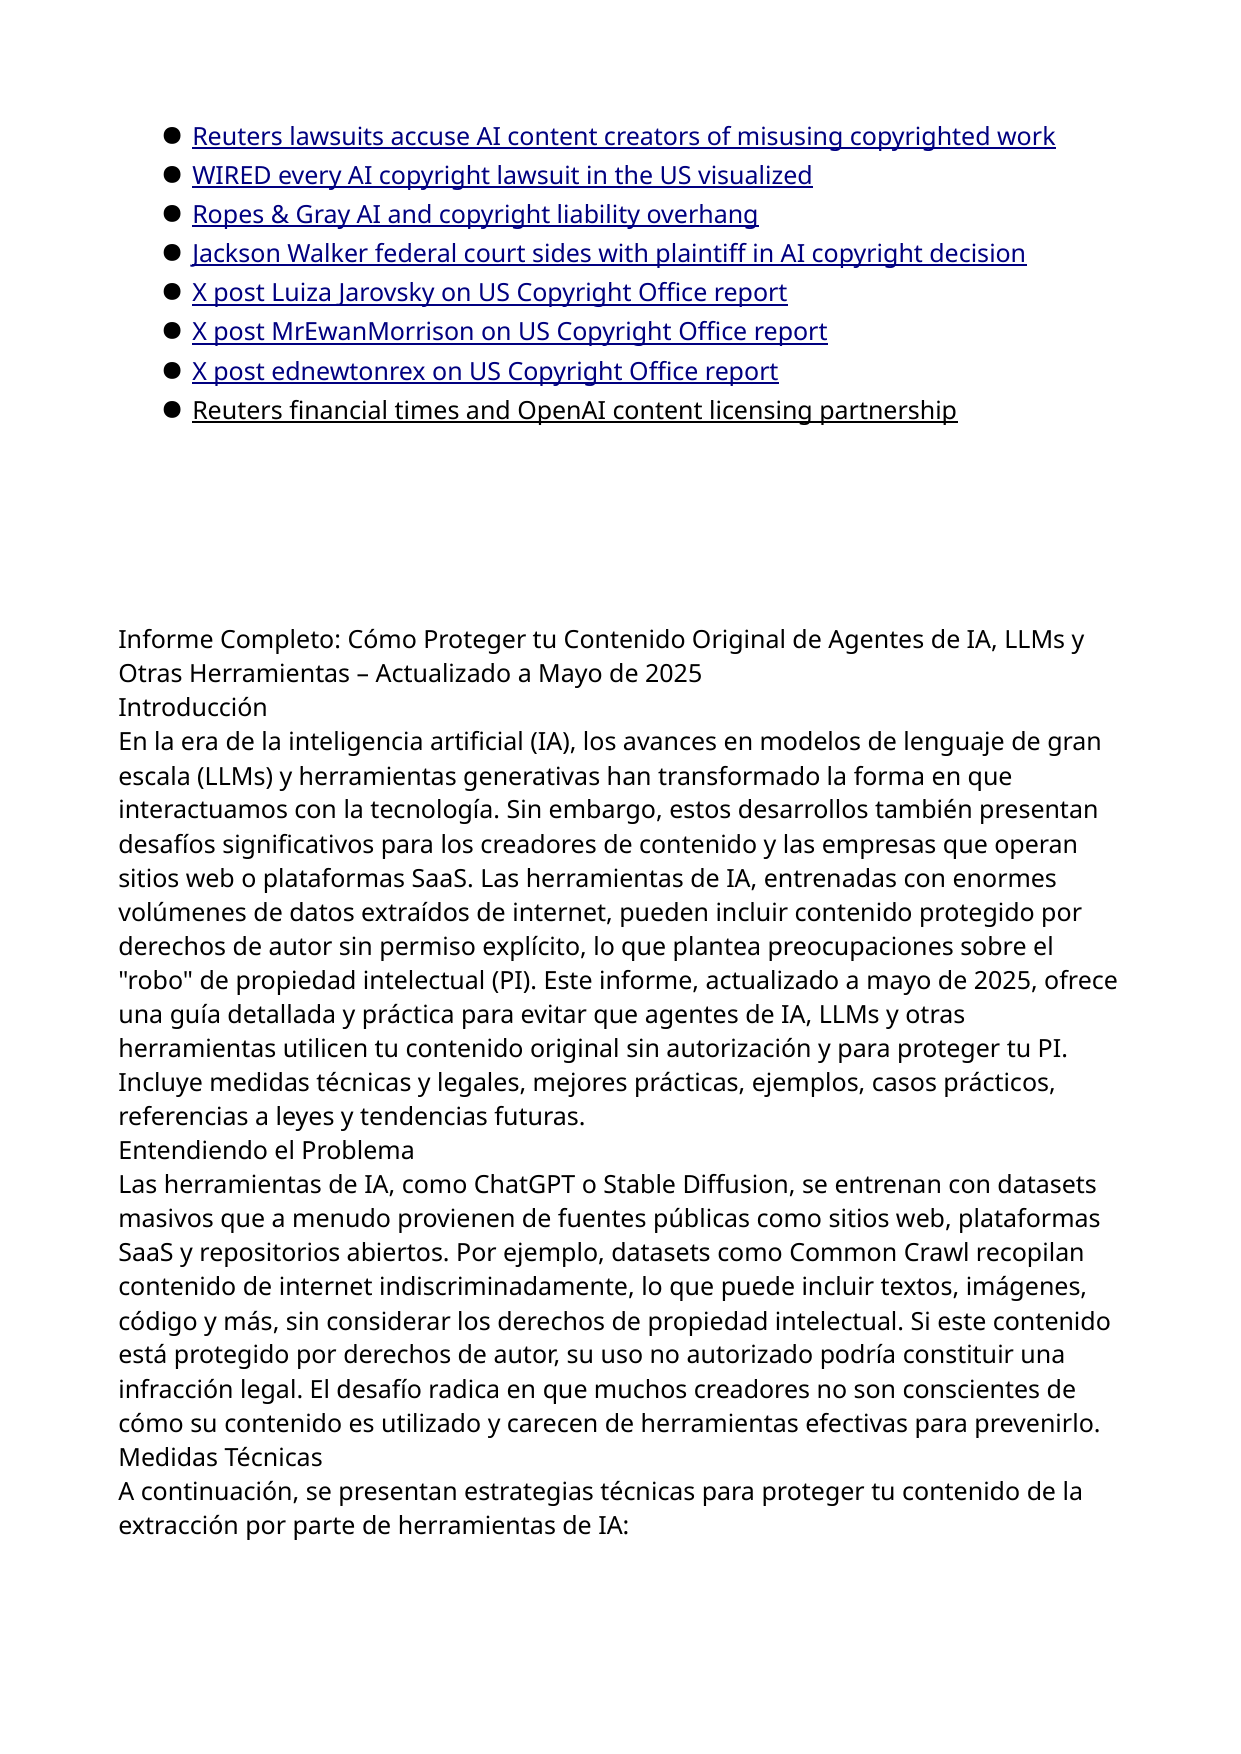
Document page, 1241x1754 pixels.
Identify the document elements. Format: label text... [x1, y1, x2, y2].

list Jackson Walker federal court sides with plaintiff in AI copyright decision [162, 236, 1122, 270]
text Entendiendo el Problema [118, 1133, 1122, 1167]
list X post ednewtonrex on US Copyright Office report [162, 353, 1122, 387]
list Ropes & Gray AI and copyright liability overhang [162, 196, 1122, 231]
list X post Luiza Jarovsky on US Copyright Office report [162, 275, 1122, 309]
text Medidas Técnicas [118, 1439, 1122, 1473]
text A continuación, se presentan estrategias técnicas para proteger tu contenido de la extracción por parte de herramientas de IA: [118, 1473, 1122, 1542]
list X post MrEwanMorrison on US Copyright Office report [162, 314, 1122, 348]
text Introducción [118, 690, 1122, 724]
text En la era de la inteligencia artificial (IA), los avances en modelos de lenguaje de gran escala (LLMs) y herramientas generativas han transformado la forma en que interactuamos con la tecnología. Sin embargo, estos desarrollos también presentan desafíos significativos para los creadores de contenido y las empresas que operan sitios web o plataformas SaaS. Las herramientas de IA, entrenadas con enormes volúmenes de datos extraídos de internet, pueden incluir contenido protegido por derechos de autor sin permiso explícito, lo que plantea preocupaciones sobre el "robo" de propiedad intelectual (PI). Este informe, actualizado a mayo de 2025, ofrece una guía detallada y práctica para evitar que agentes de IA, LLMs y otras herramientas utilicen tu contenido original sin autorización y para proteger tu PI. Incluye medidas técnicas y legales, mejores prácticas, ejemplos, casos prácticos, referencias a leyes y tendencias futuras. [118, 724, 1122, 1133]
list Reuters lawsuits accuse AI content creators of misusing copyrighted work [162, 118, 1122, 152]
list Reuters financial times and OpenAI content licensing partnership [162, 392, 1122, 426]
text Informe Completo: Cómo Proteger tu Contenido Original de Agentes de IA, LLMs y Otras Herramientas – Actualizado a Mayo de 2025 [118, 622, 1122, 690]
list WIRED every AI copyright lawsuit in the US visualized [162, 157, 1122, 191]
text Las herramientas de IA, como ChatGPT o Stable Diffusion, se entrenan con datasets masivos que a menudo provienen de fuentes públicas como sitios web, plataformas SaaS y repositorios abiertos. Por ejemplo, datasets como Common Crawl recopilan contenido de internet indiscriminadamente, lo que puede incluir textos, imágenes, código y más, sin considerar los derechos de propiedad intelectual. Si este contenido está protegido por derechos de autor, su uso no autorizado podría constituir una infracción legal. El desafío radica en que muchos creadores no son conscientes de cómo su contenido es utilizado y carecen de herramientas efectivas para prevenirlo. [118, 1167, 1122, 1439]
